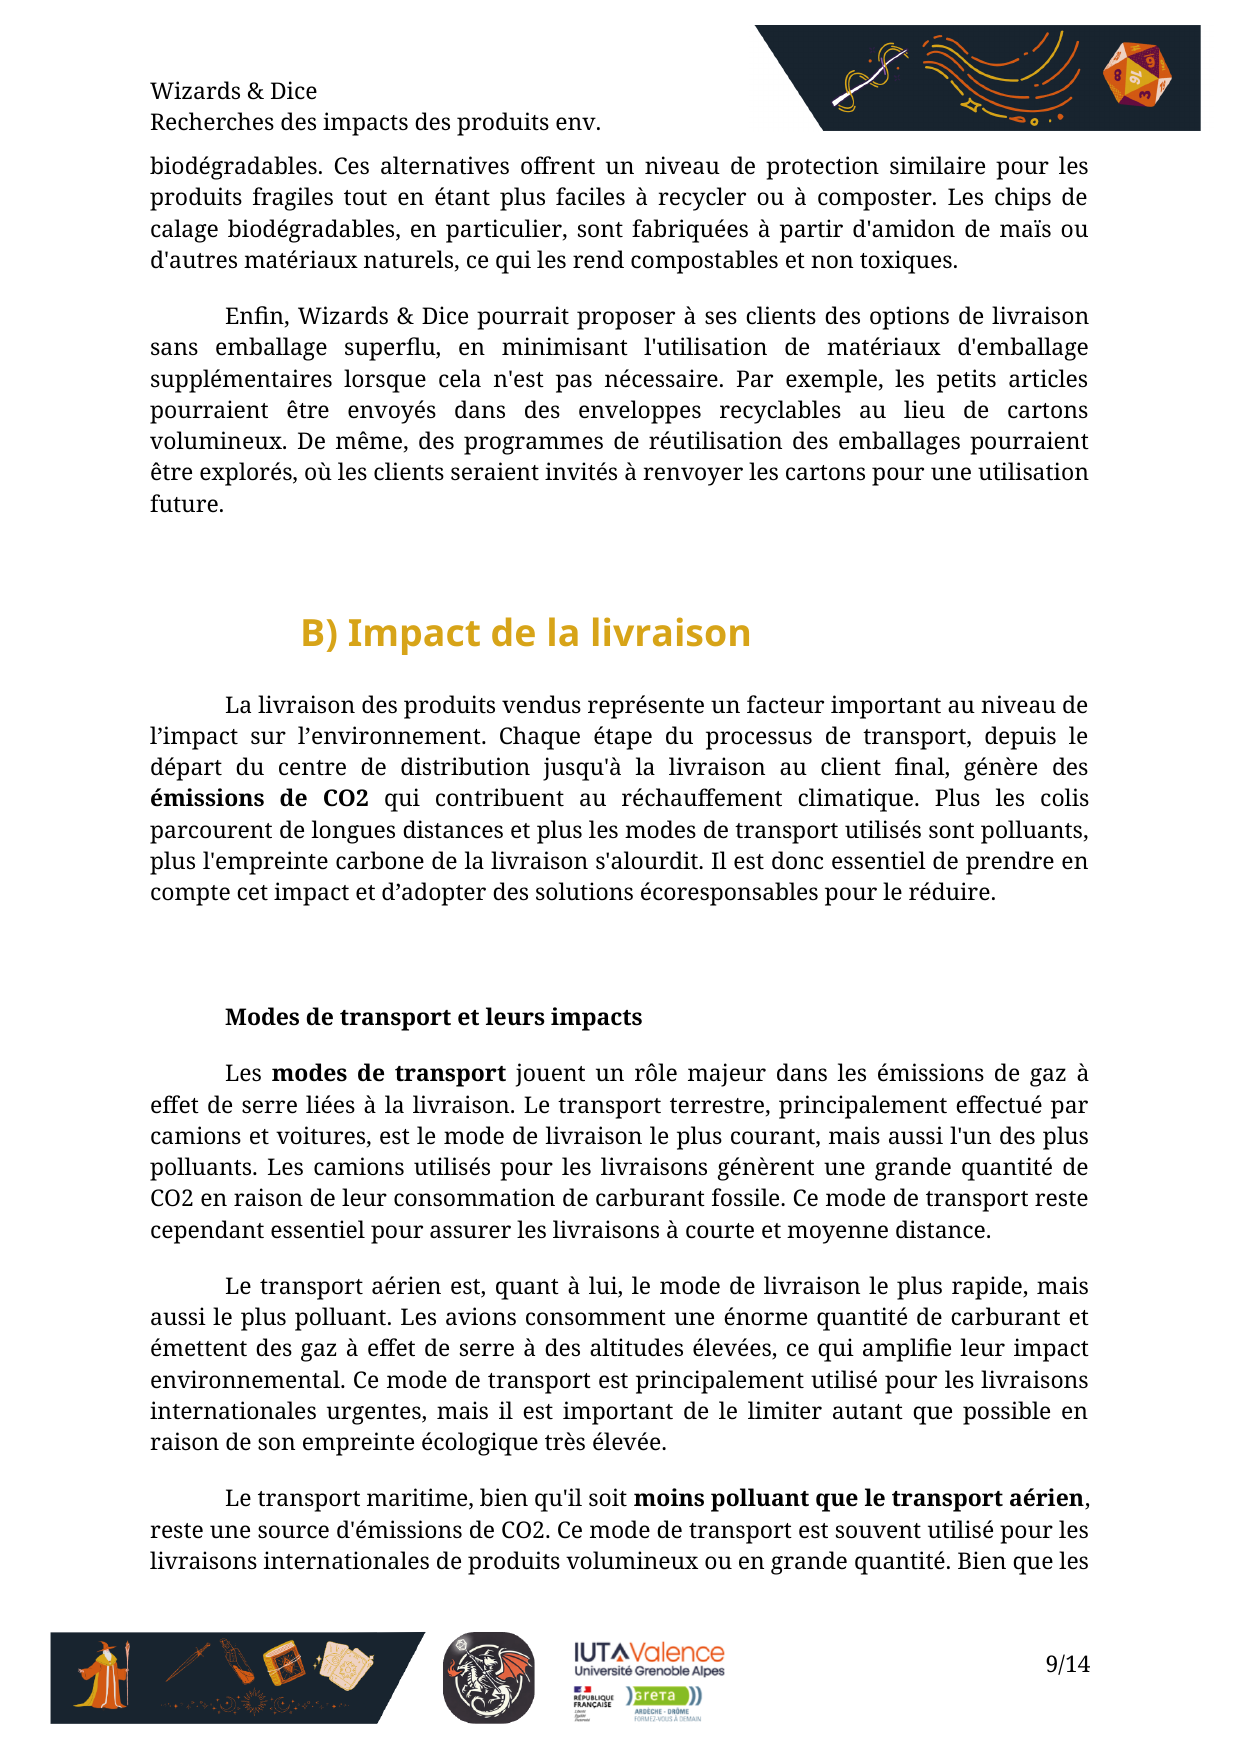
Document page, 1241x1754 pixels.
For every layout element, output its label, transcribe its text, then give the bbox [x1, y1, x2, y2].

text Le transport aérien est, quant à lui, le mode de livraison le plus rapide, mais aussi le plus polluant. Les avions consomment une énorme quantité de carburant et émettent des gaz à effet de serre à des altitudes élevées, ce qui amplifie leur impact environnemental. Ce mode de transport est principalement utilisé pour les livraisons internationales urgentes, mais il est important de le limiter autant que possible en raison de son empreinte écologique très élevée. [150, 1270, 1090, 1457]
text Les modes de transport jouent un rôle majeur dans les émissions de gaz à effet de serre liées à la livraison. Le transport terrestre, principalement effectué par camions et voitures, est le mode de livraison le plus courant, mais aussi l'un des plus polluants. Les camions utilisés pour les livraisons génèrent une grande quantité de CO2 en raison de leur consommation de carburant fossile. Ce mode de transport reste cependant essentiel pour assurer les livraisons à courte et moyenne distance. [150, 1057, 1090, 1245]
text Modes de transport et leurs impacts [150, 1001, 1090, 1032]
text biodégradables. Ces alternatives offrent un niveau de protection similaire pour les produits fragiles tout en étant plus faciles à recycler ou à composter. Les chips de calage biodégradables, en particulier, sont fabriquées à partir d'amidon de maïs ou d'autres matériaux naturels, ce qui les rend compostables et non toxiques. [150, 150, 1090, 275]
picture [748, 25, 1214, 132]
text Le transport maritime, bien qu'il soit moins polluant que le transport aérien, reste une source d'émissions de CO2. Ce mode de transport est souvent utilisé pour les livraisons internationales de produits volumineux ou en grande quantité. Bien que les [150, 1482, 1090, 1576]
subtitle B) Impact de la livraison [225, 606, 1090, 657]
text Enfin, Wizards & Dice pourrait proposer à ses clients des options de livraison sans emballage superflu, en minimisant l'utilisation de matériaux d'emballage supplémentaires lorsque cela n'est pas nécessaire. Par exemple, les petits articles pourraient être envoyés dans des enveloppes recyclables au lieu de cartons volumineux. De même, des programmes de réutilisation des emballages pourraient être explorés, où les clients seraient invités à renvoyer les cartons pour une utilisation future. [150, 300, 1090, 519]
picture [42, 1628, 749, 1733]
text La livraison des produits vendus représente un facteur important au niveau de l’impact sur l’environnement. Chaque étape du processus de transport, depuis le départ du centre de distribution jusqu'à la livraison au client final, génère des émissions de CO2 qui contribuent au réchauffement climatique. Plus les colis parcourent de longues distances et plus les modes de transport utilisés sont polluants, plus l'empreinte carbone de la livraison s'alourdit. Il est donc essentiel de prendre en compte cet impact et d’adopter des solutions écoresponsables pour le réduire. [150, 688, 1090, 907]
